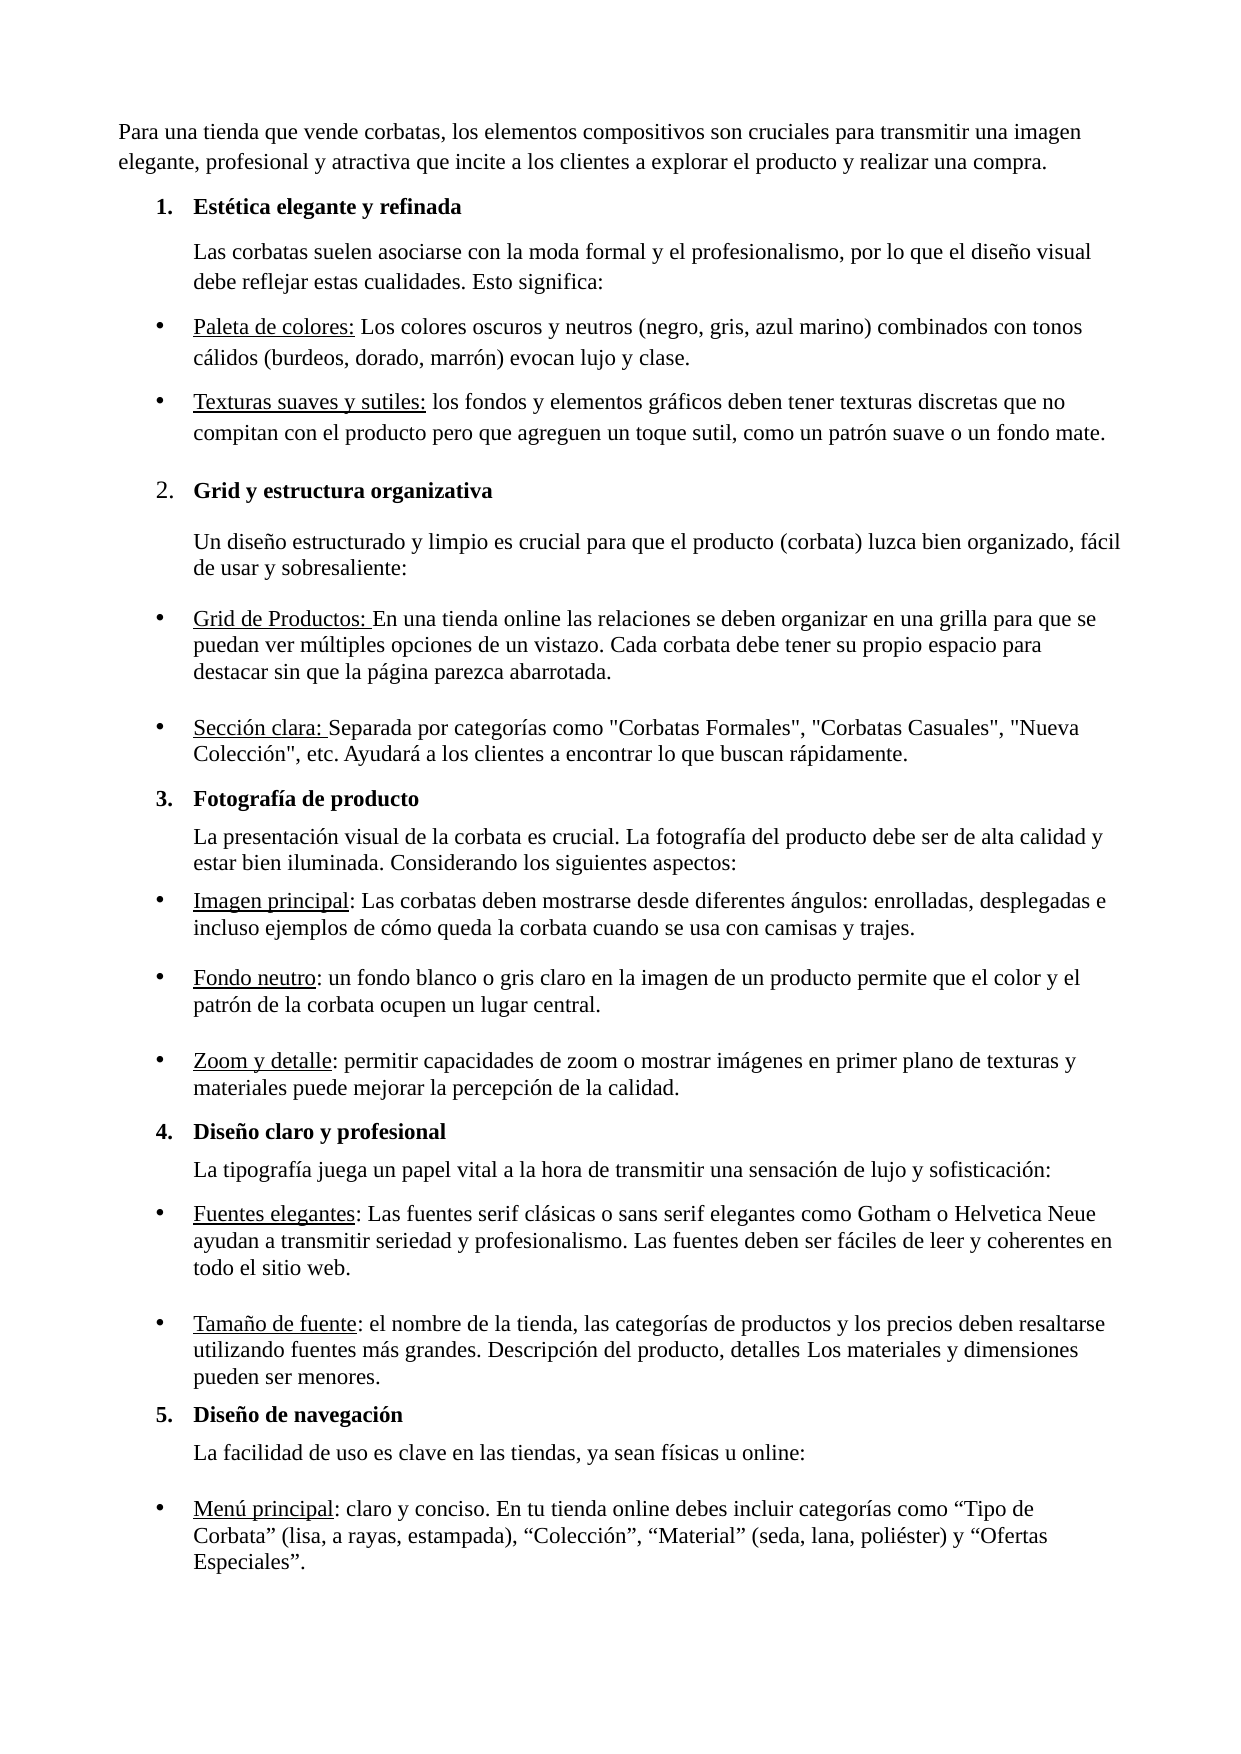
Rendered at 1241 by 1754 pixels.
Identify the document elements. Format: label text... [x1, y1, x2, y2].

list La presentación visual de la corbata es crucial. La fotografía del producto debe ser de alta calidad y estar bien iluminada. Considerando los siguientes aspectos: [156, 823, 1122, 876]
list Zoom y detalle: permitir capacidades de zoom o mostrar imágenes en primer plano de texturas y materiales puede mejorar la percepción de la calidad. [156, 1047, 1122, 1100]
list Fondo neutro: un fondo blanco o gris claro en la imagen de un producto permite que el color y el patrón de la corbata ocupen un lugar central. [156, 964, 1122, 1017]
list Fuentes elegantes: Las fuentes serif clásicas o sans serif elegantes como Gotham o Helvetica Neue ayudan a transmitir seriedad y profesionalismo. Las fuentes deben ser fáciles de leer y coherentes en todo el sitio web. [156, 1201, 1122, 1280]
list La tipografía juega un papel vital a la hora de transmitir una sensación de lujo y sofisticación: [156, 1156, 1122, 1183]
list Grid de Productos: En una tienda online las relaciones se deben organizar en una grilla para que se puedan ver múltiples opciones de un vistazo. Cada corbata debe tener su propio espacio para destacar sin que la página parezca abarrotada. [156, 604, 1122, 684]
list Diseño de navegación [156, 1401, 1122, 1427]
list Estética elegante y refinada [156, 193, 1122, 219]
list Imagen principal: Las corbatas deben mostrarse desde diferentes ángulos: enrolladas, desplegadas e incluso ejemplos de cómo queda la corbata cuando se usa con camisas y trajes. [156, 887, 1122, 941]
list Diseño claro y profesional [156, 1118, 1122, 1144]
list Tamaño de fuente: el nombre de la tienda, las categorías de productos y los precios deben resaltarse utilizando fuentes más grandes. Descripción del producto, detalles Los materiales y dimensiones pueden ser menores. [156, 1310, 1122, 1389]
list Texturas suaves y sutiles: los fondos y elementos gráficos deben tener texturas discretas que no compitan con el producto pero que agreguen un toque sutil, como un patrón suave o un fondo mate. [156, 388, 1122, 445]
list Las corbatas suelen asociarse con la moda formal y el profesionalismo, por lo que el diseño visual debe reflejar estas cualidades. Esto significa: [156, 238, 1122, 294]
text Para una tienda que vende corbatas, los elementos compositivos son cruciales para transmitir una imagen elegante, profesional y atractiva que incite a los clientes a explorar el producto y realizar una compra. [118, 118, 1122, 175]
list Sección clara: Separada por categorías como "Corbatas Formales", "Corbatas Casuales", "Nueva Colección", etc. Ayudará a los clientes a encontrar lo que buscan rápidamente. [156, 714, 1122, 767]
list La facilidad de uso es clave en las tiendas, ya sean físicas u online: [156, 1439, 1122, 1466]
list Un diseño estructurado y limpio es crucial para que el producto (corbata) luzca bien organizado, fácil de usar y sobresaliente: [156, 528, 1122, 581]
list Fotografía de producto [156, 785, 1122, 811]
list Grid y estructura organizativa [156, 476, 1122, 504]
list Menú principal: claro y conciso. En tu tienda online debes incluir categorías como “Tipo de Corbata” (lisa, a rayas, estampada), “Colección”, “Material” (seda, lana, poliéster) y “Ofertas Especiales”. [156, 1495, 1122, 1575]
list Paleta de colores: Los colores oscuros y neutros (negro, gris, azul marino) combinados con tonos cálidos (burdeos, dorado, marrón) evocan lujo y clase. [156, 313, 1122, 370]
